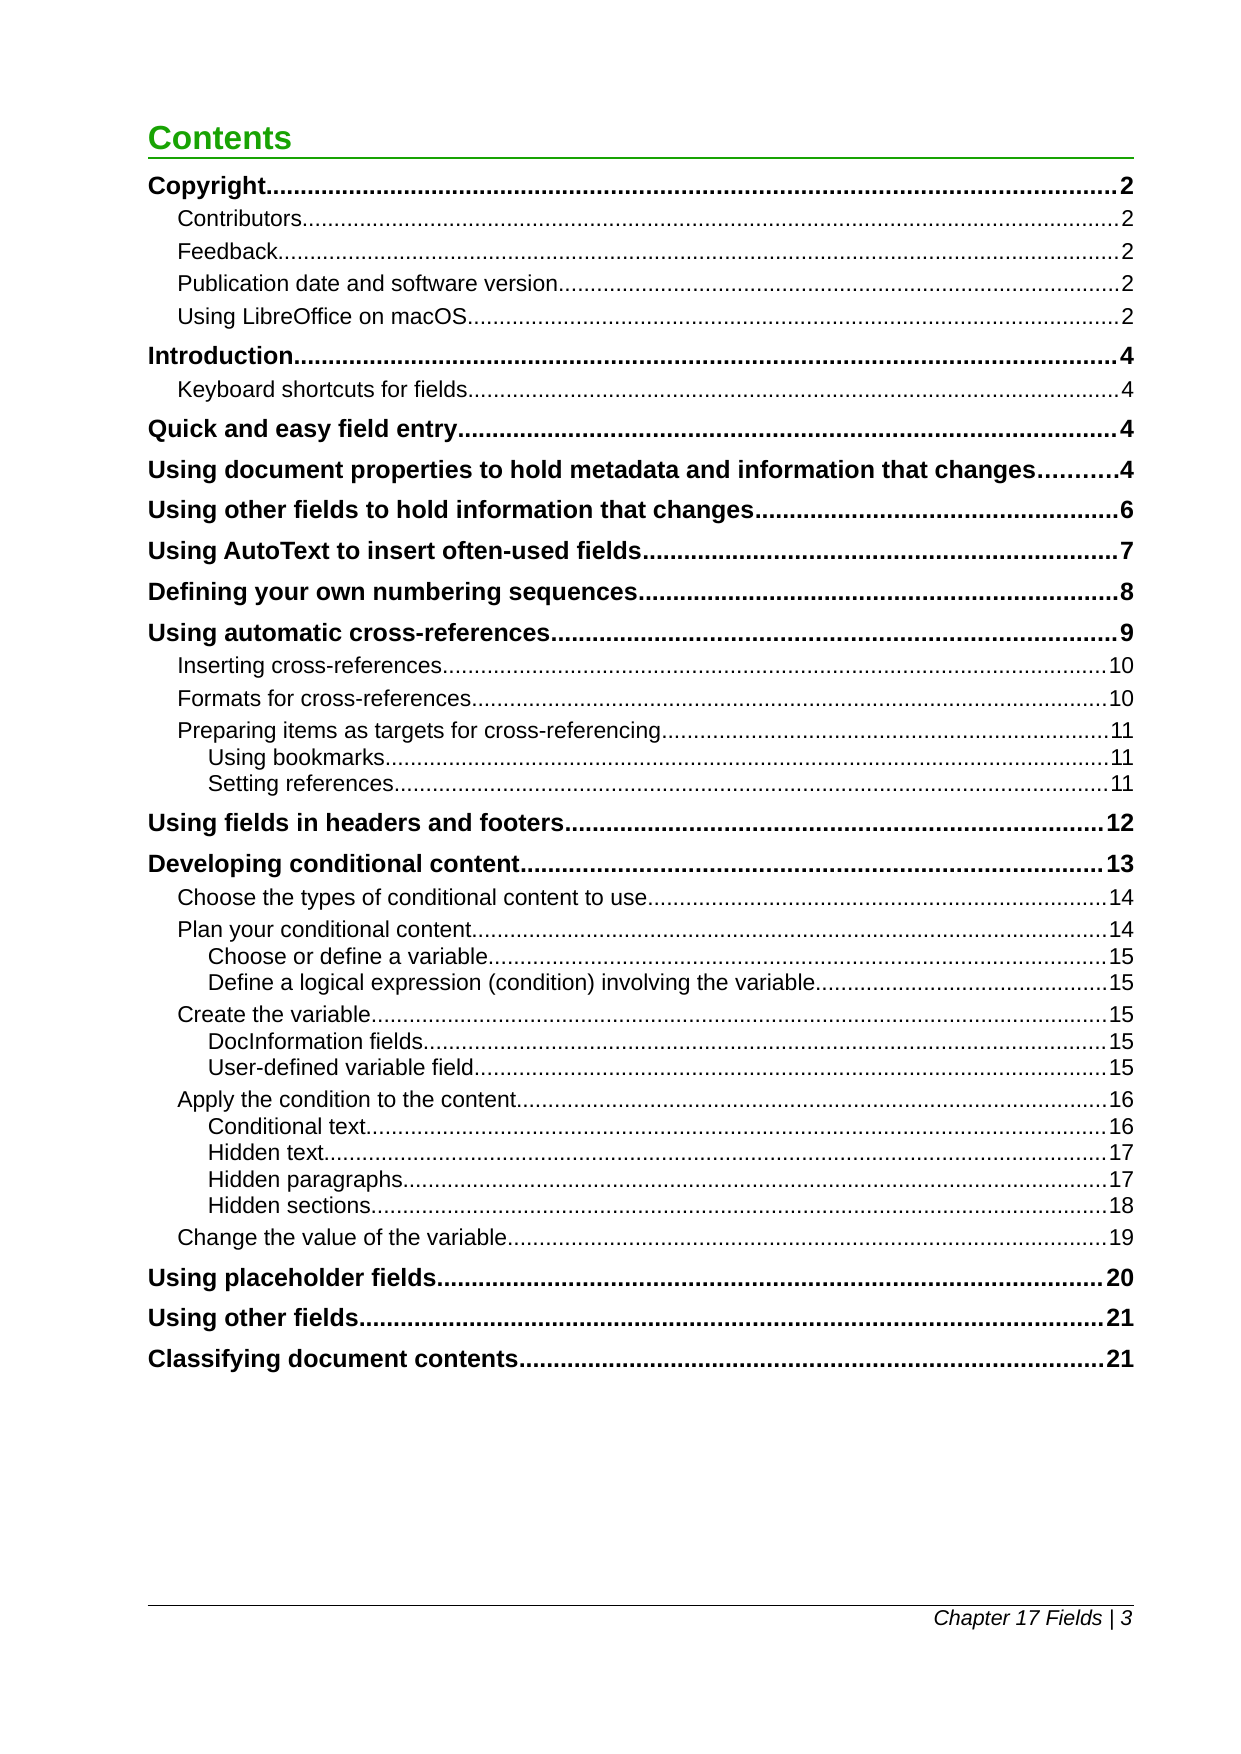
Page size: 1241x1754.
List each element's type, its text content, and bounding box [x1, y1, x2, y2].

text Plan your conditional content 14 [177, 916, 1134, 943]
text Choose or define a variable 15 [208, 943, 1134, 969]
text Inserting cross-references 10 [177, 652, 1134, 679]
text Contributors 2 [177, 205, 1134, 232]
text Defining your own numbering sequences 8 [148, 577, 1134, 606]
text Introduction 4 [148, 341, 1134, 370]
text Change the value of the variable 19 [177, 1224, 1134, 1251]
text Publication date and software version 2 [177, 270, 1134, 297]
text Copyright 2 [148, 171, 1134, 199]
text Keyboard shortcuts for fields 4 [177, 376, 1134, 402]
text Using bookmarks 11 [208, 744, 1134, 770]
text Choose the types of conditional content to use 14 [177, 884, 1134, 910]
text Using document properties to hold metadata and information that changes 4 [148, 455, 1134, 483]
text Apply the condition to the content 16 [177, 1086, 1134, 1113]
text Using other fields 21 [148, 1303, 1134, 1332]
text Create the variable 15 [177, 1001, 1134, 1028]
text Define a logical expression (condition) involving the variable 15 [208, 969, 1134, 995]
subtitle Contents [148, 118, 1134, 157]
text User-defined variable field 15 [208, 1054, 1134, 1080]
text Hidden paragraphs 17 [208, 1166, 1134, 1192]
text Developing conditional content 13 [148, 849, 1134, 878]
text Quick and easy field entry 4 [148, 414, 1134, 443]
text Hidden sections 18 [208, 1192, 1134, 1218]
text Conditional text 16 [208, 1113, 1134, 1139]
text Using automatic cross-references 9 [148, 618, 1134, 646]
text Preparing items as targets for cross-referencing 11 [177, 717, 1134, 744]
text DocInformation fields 15 [208, 1028, 1134, 1054]
text Setting references 11 [208, 770, 1134, 796]
text Hidden text 17 [208, 1139, 1134, 1166]
text Using AutoText to insert often-used fields 7 [148, 536, 1134, 565]
text Using LibreOffice on macOS 2 [177, 303, 1134, 329]
text Formats for cross-references 10 [177, 685, 1134, 711]
text Feedback 2 [177, 238, 1134, 264]
text Using placeholder fields 20 [148, 1263, 1134, 1291]
text Using other fields to hold information that changes 6 [148, 496, 1134, 524]
text Classifying document contents 21 [148, 1344, 1134, 1373]
text Using fields in headers and footers 12 [148, 808, 1134, 837]
